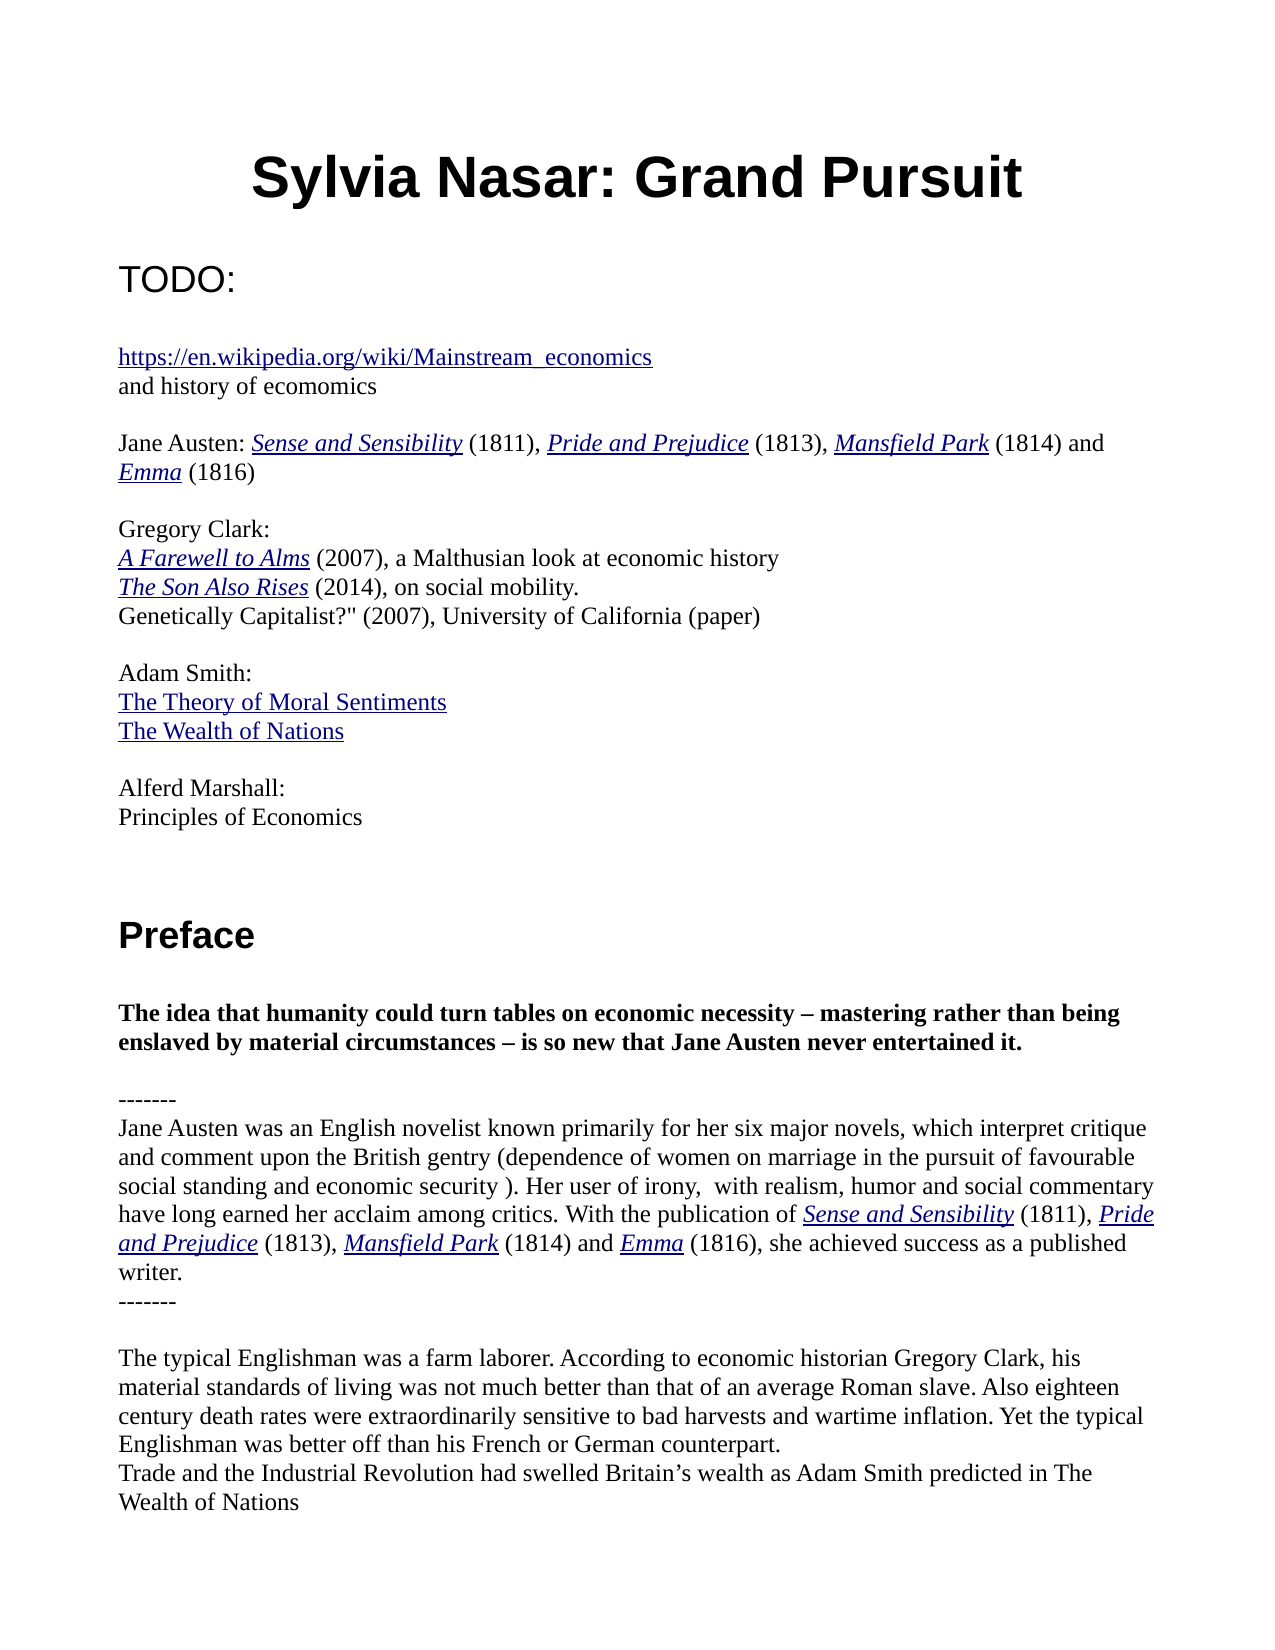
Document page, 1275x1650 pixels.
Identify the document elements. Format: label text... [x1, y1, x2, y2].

text Jane Austen was an English novelist known primarily for her six major novels, which interpret critique and comment upon the British gentry (dependence of women on marriage in the pursuit of favourable social standing and economic security ). Her user of irony, with realism, humor and social commentary have long earned her acclaim among critics. With the publication of Sense and Sensibility (1811), Pride and Prejudice (1813), Mansfield Park (1814) and Emma (1816), she achieved success as a published writer. [118, 1113, 1157, 1286]
subtitle TODO: [118, 258, 1157, 301]
text https://en.wikipedia.org/wiki/Mainstream_economics [118, 342, 1157, 371]
text Jane Austen: Sense and Sensibility (1811), Pride and Prejudice (1813), Mansfield Park (1814) and Emma (1816) [118, 428, 1157, 486]
text The idea that humanity could turn tables on economic necessity – mastering rather than being enslaved by material circumstances – is so new that Jane Austen never entertained it. [118, 969, 1157, 1056]
subtitle Preface [118, 913, 1157, 957]
text Trade and the Industrial Revolution had swelled Britain’s wealth as Adam Smith predicted in The Wealth of Nations [118, 1458, 1157, 1516]
text Alferd Marshall: Principles of Economics [118, 773, 1157, 831]
text ------- [118, 1286, 1157, 1314]
title Sylvia Nasar: Grand Pursuit [118, 143, 1157, 210]
text and history of ecomomics [118, 371, 1157, 399]
text ------- [118, 1084, 1157, 1113]
text Gregory Clark: A Farewell to Alms (2007), a Malthusian look at economic history The Son Also Rises (2014), on social mobility. Genetically Capitalist?" (2007), University of California (paper) [118, 514, 1157, 629]
text The typical Englishman was a farm laborer. According to economic historian Gregory Clark, his material standards of living was not much better than that of an average Roman slave. Also eighteen century death rates were extraordinarily sensitive to bad harvests and wartime inflation. Yet the typical Englishman was better off than his French or German counterpart. [118, 1343, 1157, 1458]
text Adam Smith: The Theory of Moral Sentiments The Wealth of Nations [118, 658, 1157, 744]
